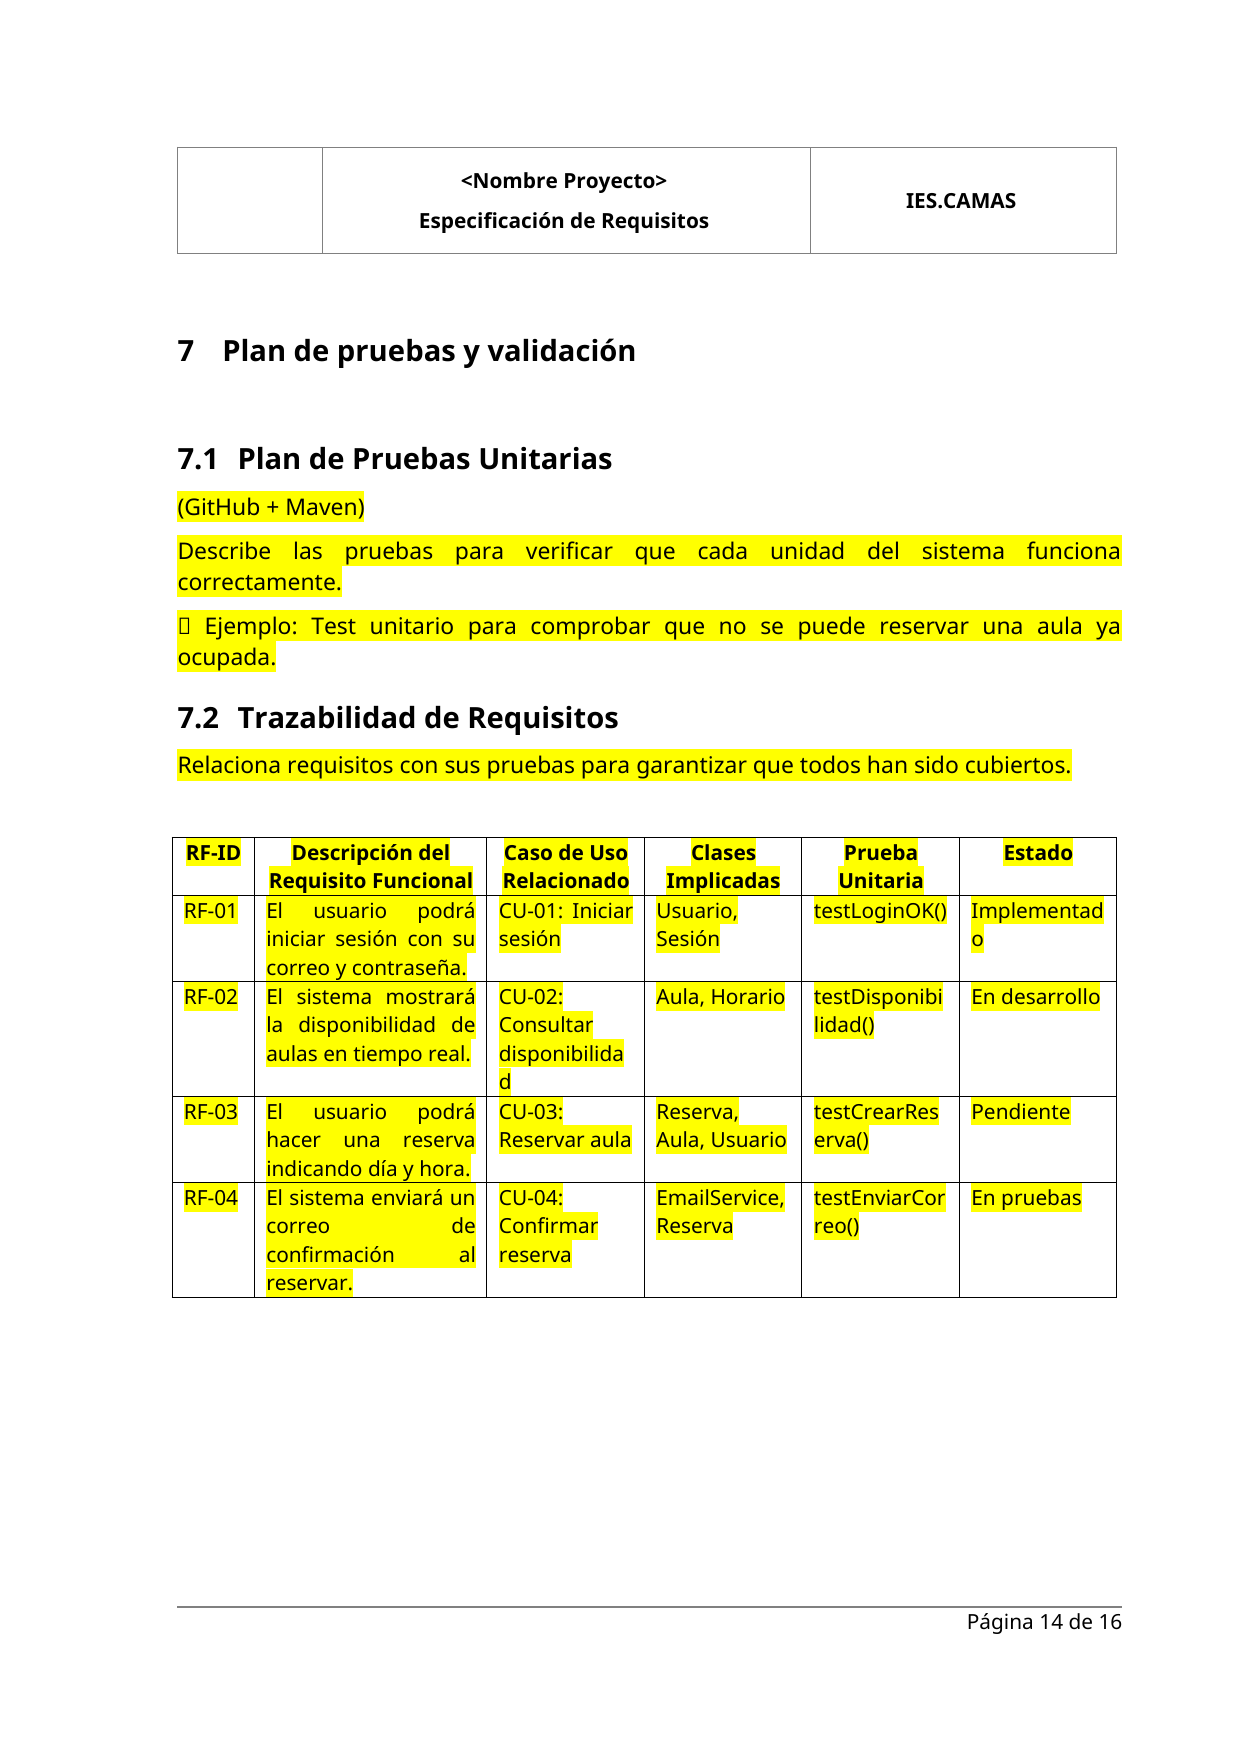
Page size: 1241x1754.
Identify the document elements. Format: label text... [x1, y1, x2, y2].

table_cell El usuario podrá hacer una reserva indicando día y hora. [255, 1097, 486, 1182]
table_cell testDisponibilidad() [802, 982, 959, 1096]
table_cell RF-02 [173, 982, 254, 1096]
table_header Prueba Unitaria [802, 838, 959, 895]
subtitle Plan de pruebas y validación [177, 330, 1122, 370]
table_header Descripción del Requisito Funcional [255, 838, 486, 895]
table_cell CU-04: Confirmar reserva [487, 1183, 644, 1297]
table_cell testLoginOK() [802, 896, 959, 981]
table_cell Aula, Horario [645, 982, 801, 1096]
text (GitHub + Maven) [177, 491, 1122, 522]
text Describe las pruebas para verificar que cada unidad del sistema funciona correctamente. [177, 534, 1122, 597]
table_cell CU-02: Consultar disponibilidad [487, 982, 644, 1096]
table_cell El sistema mostrará la disponibilidad de aulas en tiempo real. [255, 982, 486, 1096]
table_cell El usuario podrá iniciar sesión con su correo y contraseña. [255, 896, 486, 981]
table_cell Reserva, Aula, Usuario [645, 1097, 801, 1182]
table_cell El sistema enviará un correo de confirmación al reservar. [255, 1183, 486, 1297]
table_header Estado [960, 838, 1116, 895]
subtitle Plan de Pruebas Unitarias [177, 439, 1122, 478]
table_cell En pruebas [960, 1183, 1116, 1297]
table_header Clases Implicadas [645, 838, 801, 895]
table_cell Pendiente [960, 1097, 1116, 1182]
table_header Caso de Uso Relacionado [487, 838, 644, 895]
table_cell RF-04 [173, 1183, 254, 1297]
table_cell testCrearReserva() [802, 1097, 959, 1182]
table_header RF-ID [173, 838, 254, 895]
text 🔹 Ejemplo: Test unitario para comprobar que no se puede reservar una aula ya ocupada. [177, 609, 1122, 672]
table_cell Usuario, Sesión [645, 896, 801, 981]
text Relaciona requisitos con sus pruebas para garantizar que todos han sido cubiertos. [177, 749, 1122, 781]
table_cell En desarrollo [960, 982, 1116, 1096]
table_cell Implementado [960, 896, 1116, 981]
table_cell RF-03 [173, 1097, 254, 1182]
subtitle Trazabilidad de Requisitos [177, 697, 1122, 737]
table_cell RF-01 [173, 896, 254, 981]
table_cell EmailService, Reserva [645, 1183, 801, 1297]
table_cell testEnviarCorreo() [802, 1183, 959, 1297]
table_cell CU-03: Reservar aula [487, 1097, 644, 1182]
table_cell CU-01: Iniciar sesión [487, 896, 644, 981]
